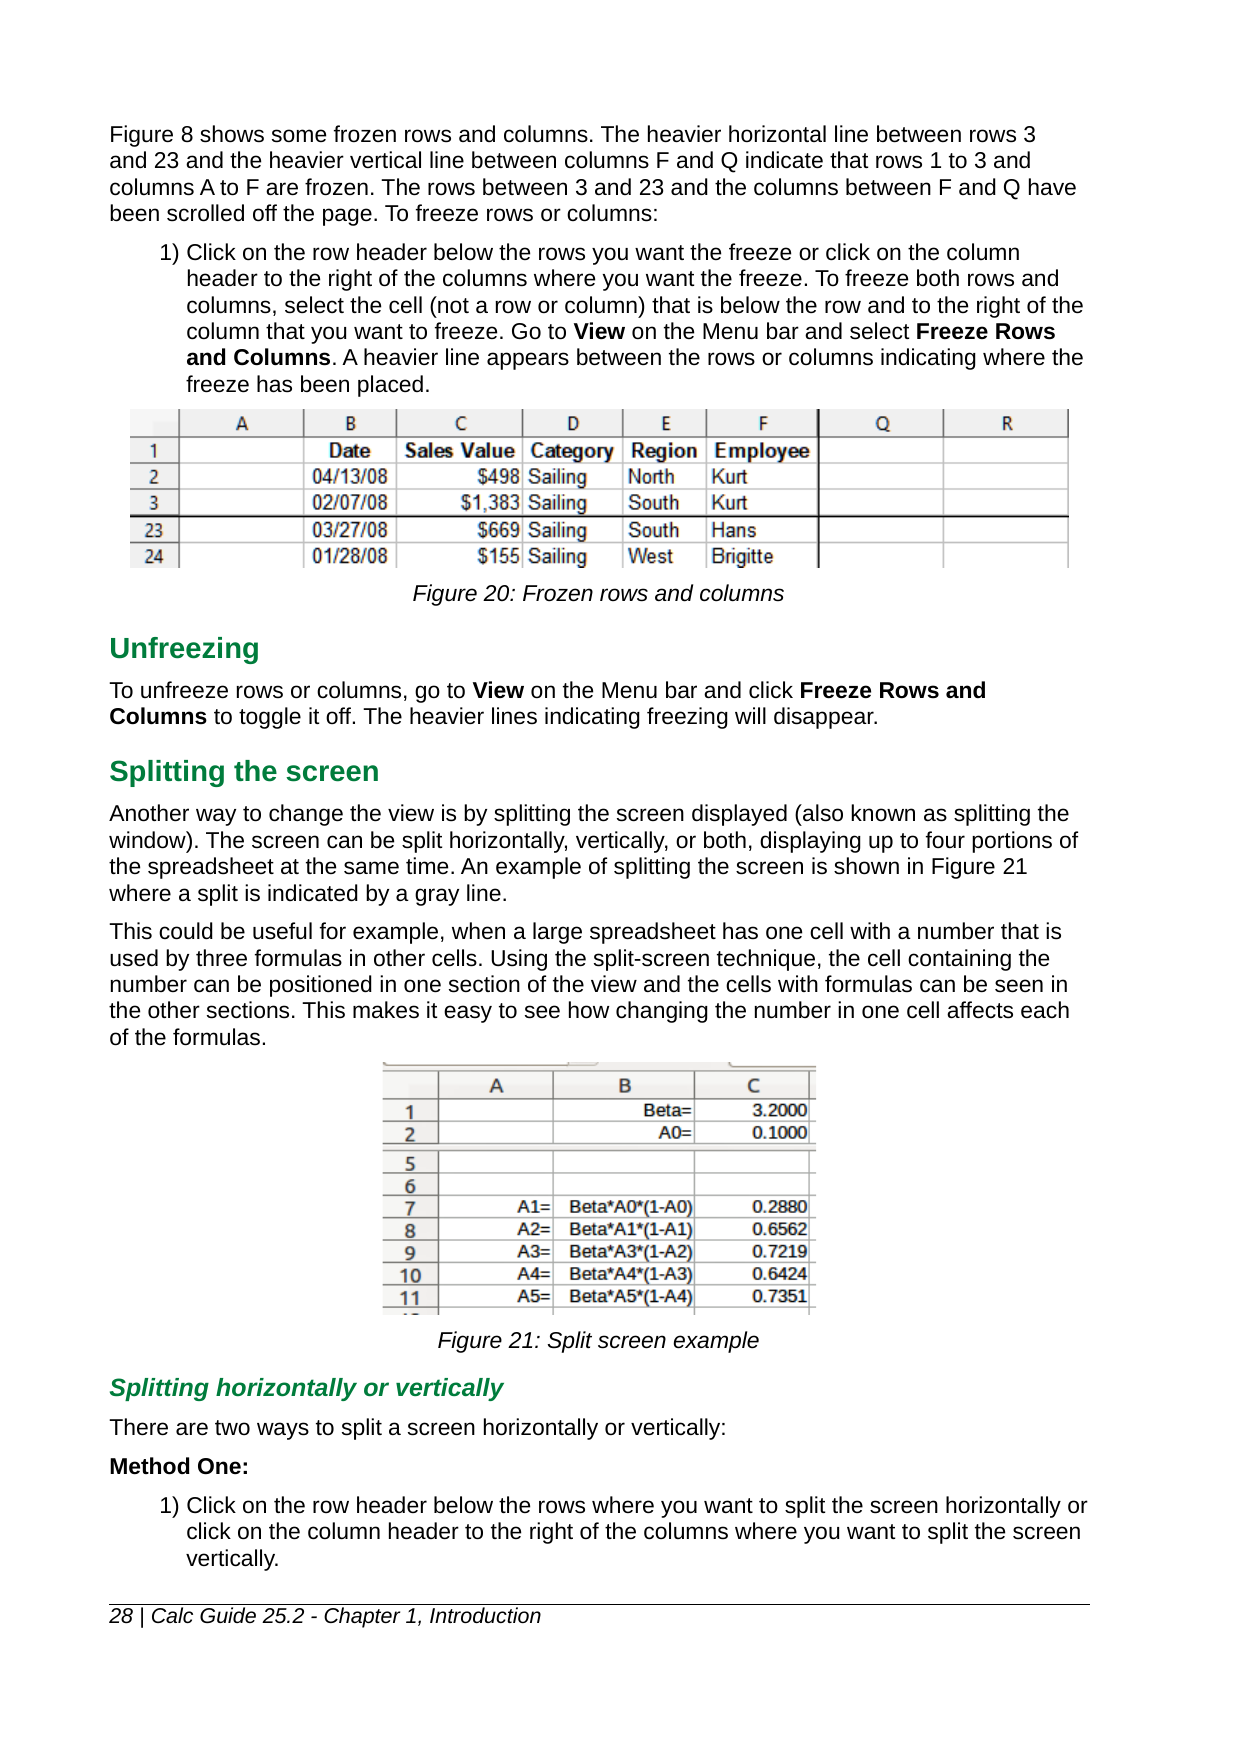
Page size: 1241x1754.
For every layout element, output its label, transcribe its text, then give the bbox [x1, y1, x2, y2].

text There are two ways to split a screen horizontally or vertically: [109, 1414, 1090, 1441]
picture [382, 1062, 817, 1315]
text Figure 21: Split screen example [383, 1327, 816, 1354]
text This could be useful for example, when a large spreadsheet has one cell with a number that is used by three formulas in other cells. Using the split-screen technique, the cell containing the number can be positioned in one section of the view and the cells with formulas can be seen in the other sections. This makes it easy to see how changing the number in one cell affects each of the formulas. [109, 918, 1090, 1050]
list Click on the row header below the rows where you want to split the screen horizontally or click on the column header to the right of the columns where you want to split the screen vertically. [186, 1492, 1090, 1571]
subtitle Splitting the screen [109, 754, 1090, 788]
picture [130, 409, 1069, 568]
text Another way to change the view is by splitting the screen displayed (also known as splitting the window). The screen can be split horizontally, vertically, or both, displaying up to four portions of the spreadsheet at the same time. An example of splitting the screen is shown in Figure 21 where a split is indicated by a gray line. [109, 800, 1090, 906]
list Figure 8 shows some frozen rows and columns. The heavier horizontal line between rows 3 and 23 and the heavier vertical line between columns F and Q indicate that rows 1 to 3 and columns A to F are frozen. The rows between 3 and 23 and the columns between F and Q have been scrolled off the page. To freeze rows or columns: [109, 121, 1090, 226]
subtitle Unfreezing [109, 631, 1090, 664]
list Click on the row header below the rows you want the freeze or click on the column header to the right of the columns where you want the freeze. To freeze both rows and columns, select the cell (not a row or column) that is below the row and to the right of the column that you want to freeze. Go to View on the Menu bar and select Freeze Rows and Columns. A heavier line appears between the rows or columns indicating where the freeze has been placed. [186, 239, 1090, 397]
text Figure 20: Frozen rows and columns [130, 580, 1069, 606]
list Method One: [109, 1453, 1090, 1479]
subtitle Splitting horizontally or vertically [109, 1373, 1090, 1402]
text To unfreeze rows or columns, go to View on the Menu bar and click Freeze Rows and Columns to toggle it off. The heavier lines indicating freezing will disappear. [109, 677, 1090, 730]
